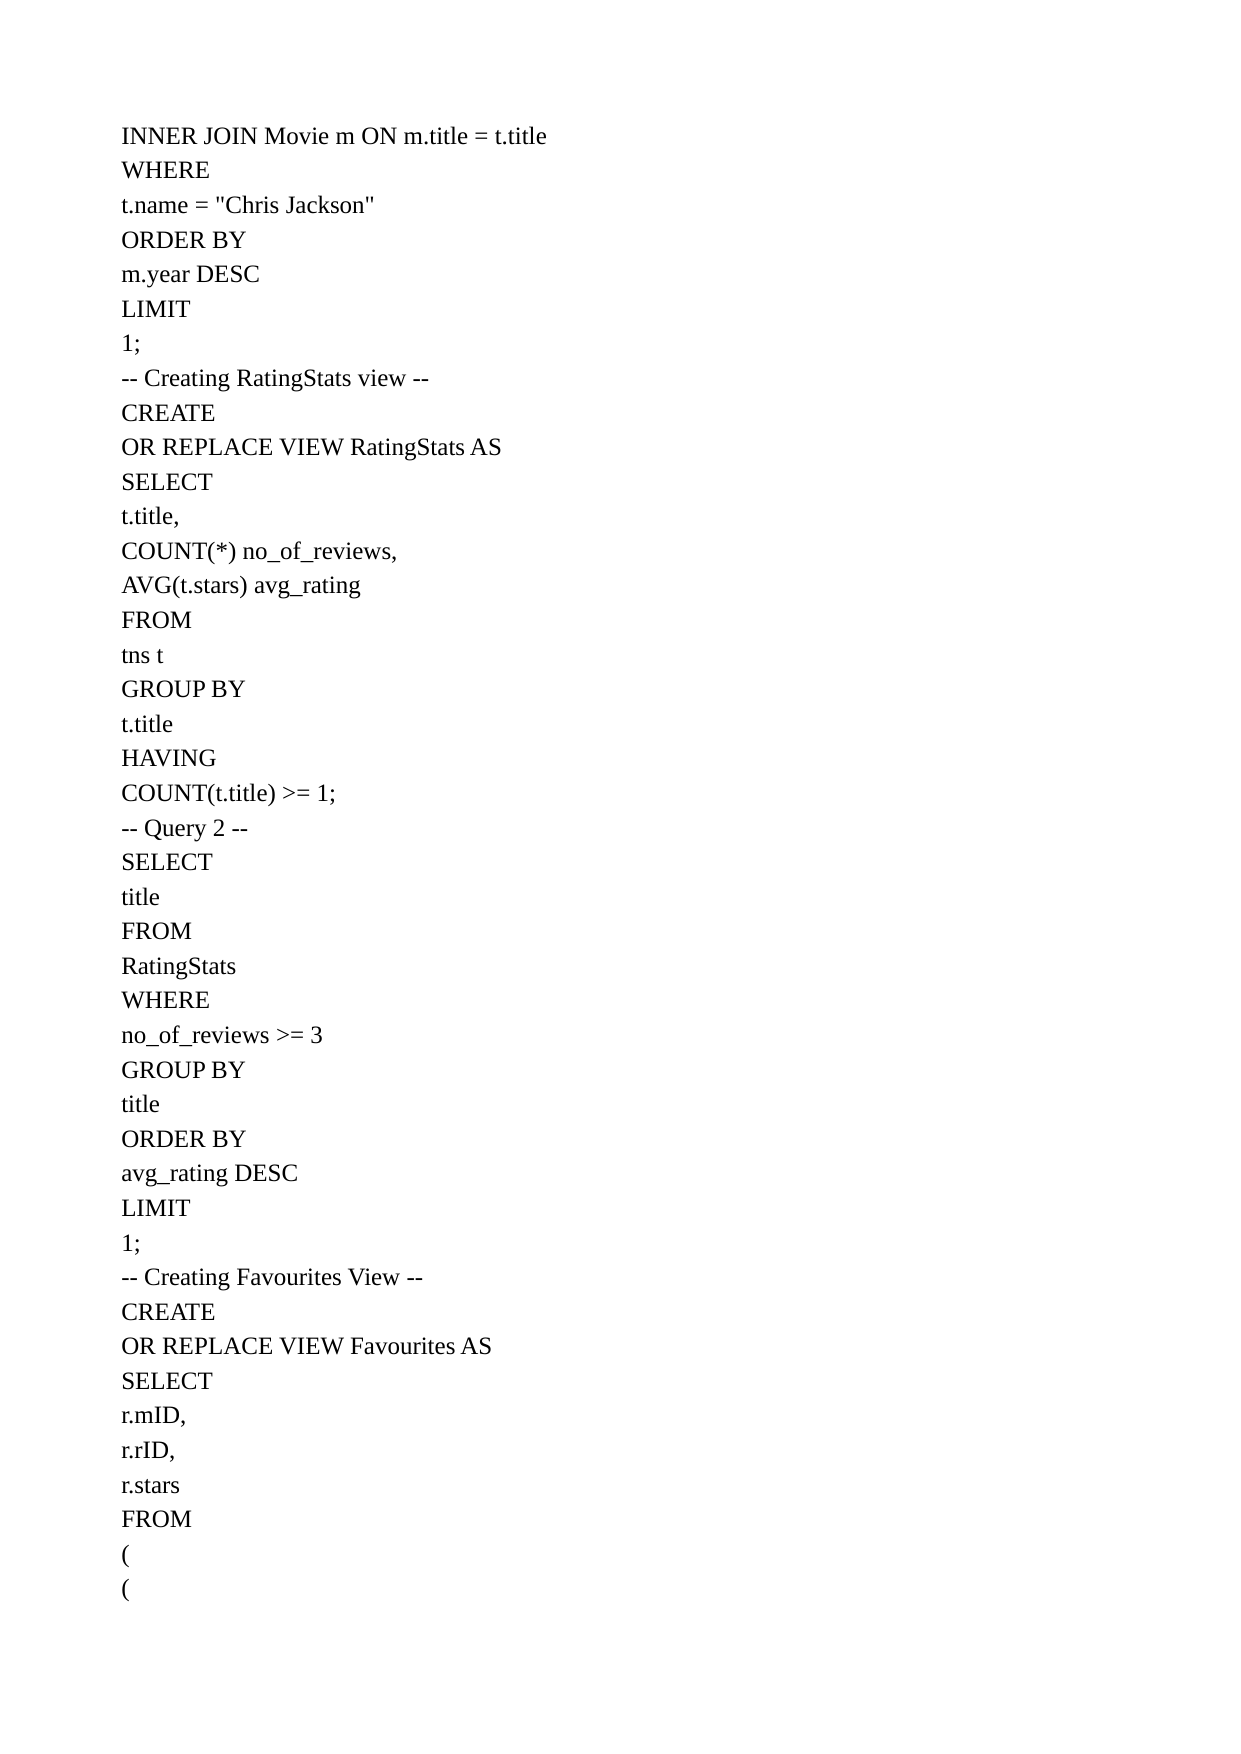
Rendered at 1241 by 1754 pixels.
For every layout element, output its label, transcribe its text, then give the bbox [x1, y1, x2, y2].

table_header t.title, [118, 499, 193, 533]
table_header title [118, 879, 174, 913]
table_header 1; [118, 326, 154, 360]
table_header ORDER BY [118, 222, 262, 256]
table_header -- Query 2 -- [118, 810, 262, 844]
table_header AVG(t.stars) avg_rating [118, 568, 374, 602]
table_header LIMIT [118, 1190, 205, 1225]
table_header no_of_reviews >= 3 [118, 1017, 337, 1052]
table_header LIMIT [118, 291, 205, 326]
table_header 1; [118, 1225, 154, 1259]
table_header FROM [118, 602, 206, 637]
table_header t.name = "Chris Jackson" [118, 187, 389, 222]
table_header ( [118, 1536, 143, 1571]
table_header SELECT [118, 464, 227, 498]
table_header SELECT [118, 1363, 227, 1398]
table_header WHERE [118, 983, 224, 1017]
table_header RatingStats [118, 948, 250, 983]
table_header INNER JOIN Movie m ON m.title = t.title [118, 118, 561, 153]
table_header FROM [118, 914, 206, 948]
table_header -- Creating RatingStats view -- [118, 360, 443, 395]
table_header -- Creating Favourites View -- [118, 1259, 437, 1294]
table_header CREATE [118, 1294, 230, 1328]
table_header r.stars [118, 1467, 194, 1501]
table_header OR REPLACE VIEW Favourites AS [118, 1329, 510, 1363]
table_header WHERE [118, 153, 224, 187]
table_header HAVING [118, 741, 231, 775]
table_header SELECT [118, 844, 227, 879]
table_header avg_rating DESC [118, 1156, 313, 1190]
table_header OR REPLACE VIEW RatingStats AS [118, 429, 520, 464]
table_header GROUP BY [118, 671, 262, 706]
table_header FROM [118, 1501, 206, 1536]
table_header CREATE [118, 395, 230, 429]
table_header ORDER BY [118, 1121, 262, 1156]
table_header title [118, 1086, 174, 1121]
table_header GROUP BY [118, 1052, 262, 1086]
table_header r.mID, [118, 1398, 201, 1432]
table_header t.title [118, 706, 187, 741]
table_header COUNT(t.title) >= 1; [118, 775, 349, 810]
table_header COUNT(*) no_of_reviews, [118, 533, 411, 568]
table_header m.year DESC [118, 256, 274, 291]
table_header ( [118, 1571, 143, 1605]
table_header tns t [118, 637, 177, 671]
table_header r.rID, [118, 1432, 190, 1467]
